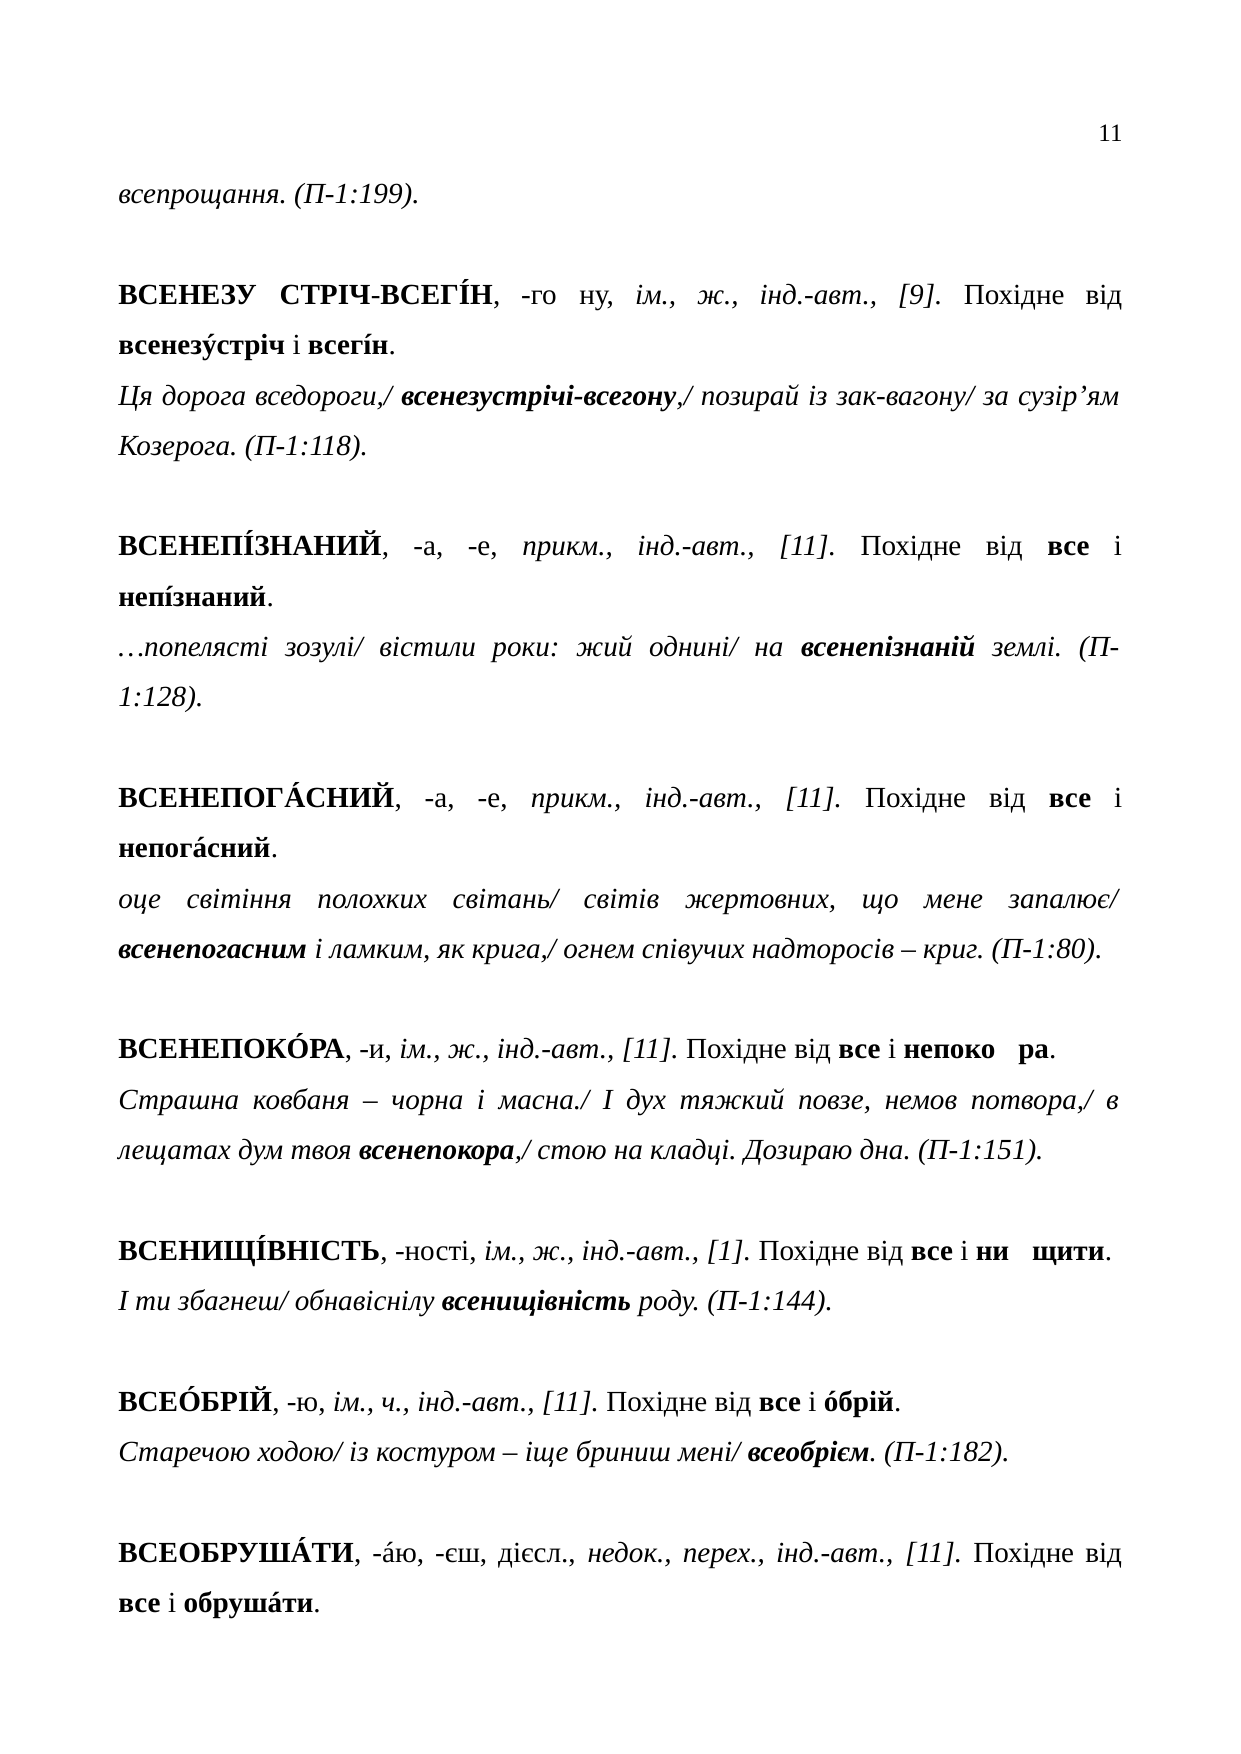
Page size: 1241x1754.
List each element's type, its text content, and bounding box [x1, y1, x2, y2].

subtitle …попелясті зозулі/ вістили роки: жий однині/ на всенепізнаній землі. (П-1:128). [118, 629, 1122, 713]
subtitle Всенищíвність, -ності, ім., ж., інд.-авт., [1]. Похідне від все і нищити. [118, 1233, 1122, 1266]
subtitle Всенепогáсний, -а, -е, прикм., інд.-авт., [11]. Похідне від все і непогáсний. [118, 780, 1122, 864]
subtitle Всеобрушáти, -áю, -єш, дієсл., недок., перех., інд.-авт., [11]. Похідне від все і обрушáти. [118, 1535, 1122, 1619]
subtitle Всеóбрій, -ю, ім., ч., інд.-авт., [11]. Похідне від все і óбрій. [118, 1384, 1122, 1417]
subtitle Старечою ходою/ із костуром – іще бриниш мені/ всеобрієм. (П-1:182). [118, 1434, 1122, 1468]
subtitle Всенезустріч-всегíн, -гону, ім., ж., інд.-авт., [9]. Похідне від всенезýстріч і всегíн. [118, 277, 1122, 361]
subtitle І ти збагнеш/ обнавіснілу всенищівність роду. (П-1:144). [118, 1283, 1122, 1317]
subtitle оце світіння полохких світань/ світів жертовних, що мене запалює/ всенепогасним і ламким, як крига,/ огнем співучих надторосів – криг. (П-1:80). [118, 881, 1122, 964]
subtitle Всенепокóра, -и, ім., ж., інд.-авт., [11]. Похідне від все і непокора. [118, 1032, 1122, 1065]
subtitle Всенепíзнаний, -а, -е, прикм., інд.-авт., [11]. Похідне від все і непíзнаний. [118, 528, 1122, 612]
subtitle всепрощання. (П-1:199). [118, 176, 1122, 210]
subtitle Страшна ковбаня – чорна і масна./ І дух тяжкий повзе, немов потвора,/ в лещатах дум твоя всенепокора,/ стою на кладці. Дозираю дна. (П-1:151). [118, 1082, 1122, 1166]
subtitle Ця дорога вседороги,/ всенезустрічі-всегону,/ позирай із зак-вагону/ за сузір’ям Козерога. (П-1:118). [118, 378, 1122, 461]
